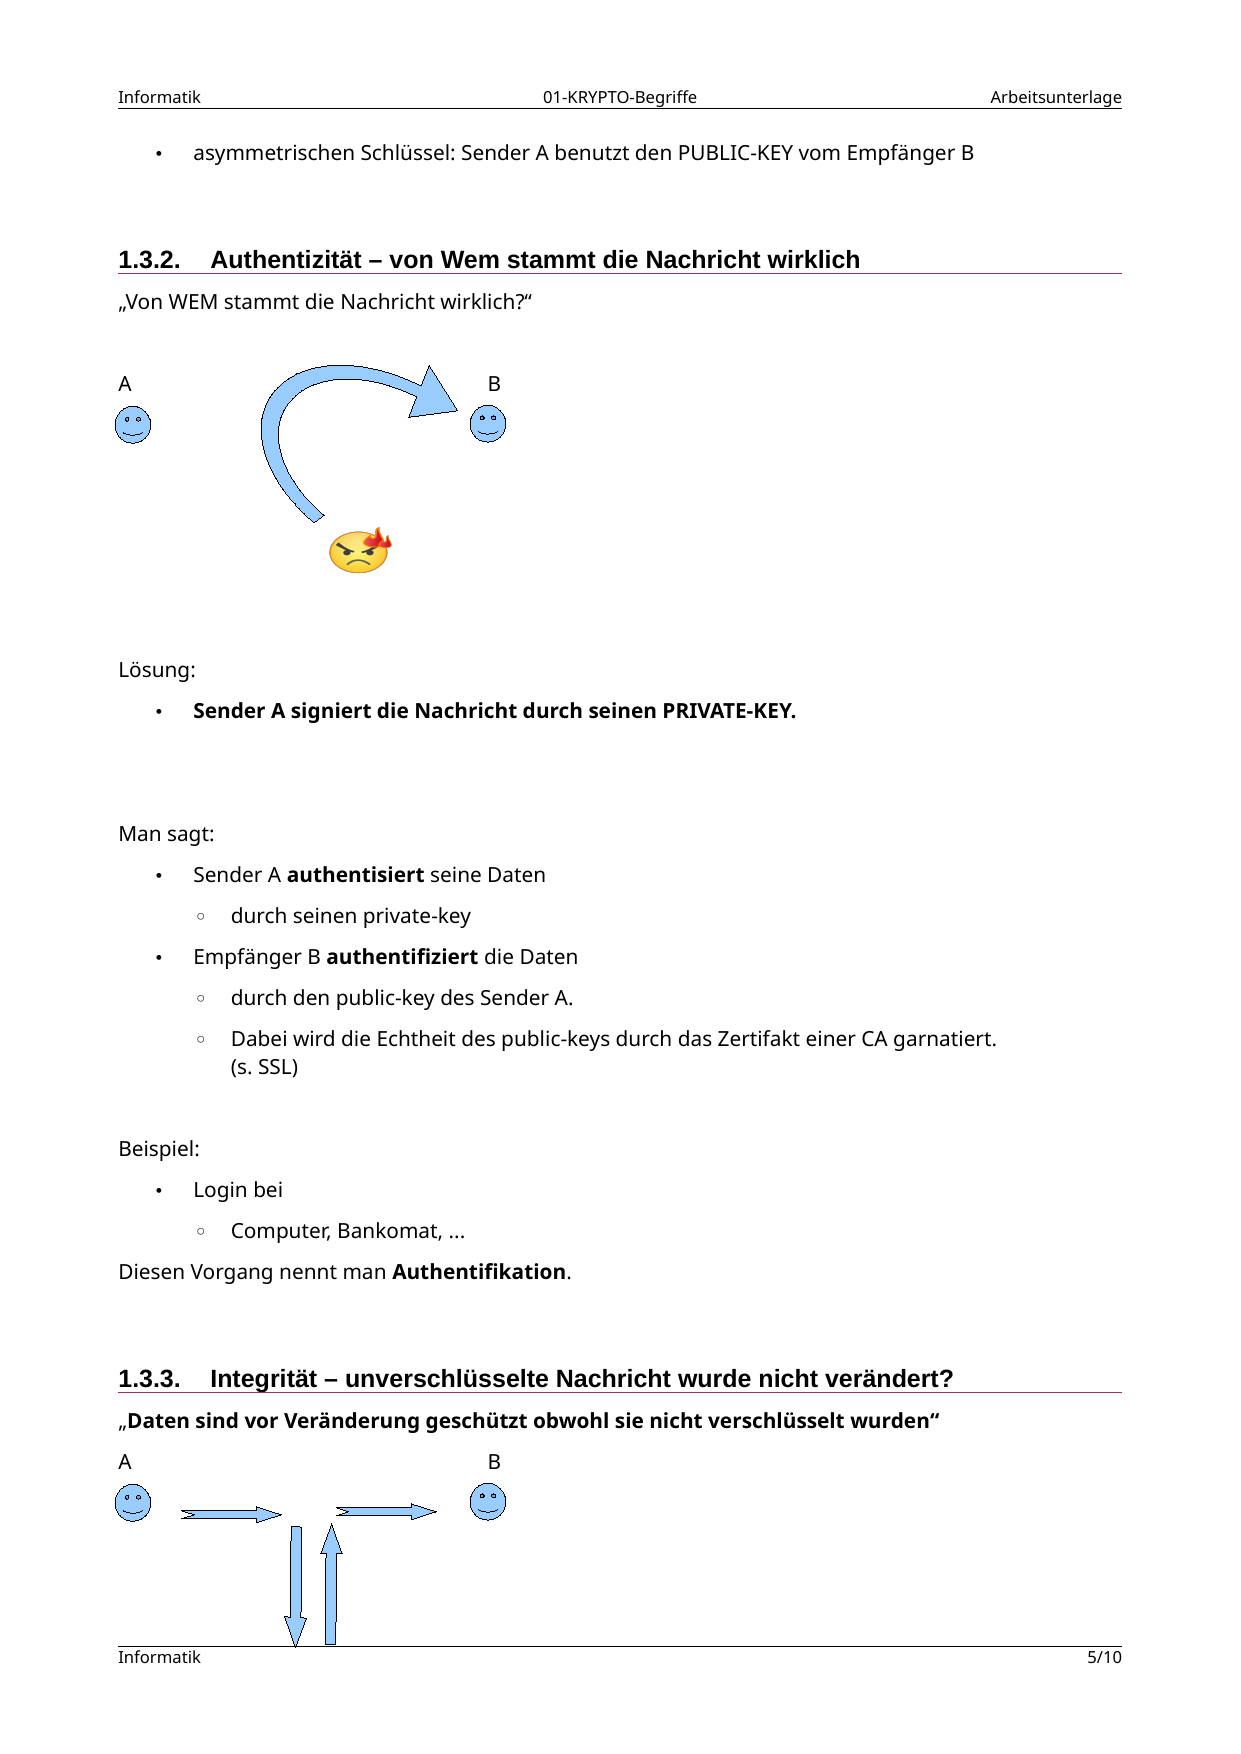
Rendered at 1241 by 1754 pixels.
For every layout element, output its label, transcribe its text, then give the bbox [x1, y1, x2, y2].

list durch seinen private-key [193, 901, 1122, 929]
list Sender A signiert die Nachricht durch seinen PRIVATE-KEY. [156, 696, 1122, 725]
list Sender A authentisiert seine Daten [156, 860, 1122, 888]
text [296, 380, 415, 397]
text Diesen Vorgang nennt man Authentifikation. [118, 1257, 1122, 1285]
text B [433, 369, 1122, 397]
list Login bei [156, 1175, 1122, 1203]
list durch den public-key des Sender A. [193, 983, 1122, 1011]
text „Daten sind vor Veränderung geschützt obwohl sie nicht verschlüsselt wurden“ [118, 1406, 1122, 1434]
list Computer, Bankomat, ... [193, 1216, 1122, 1244]
text [379, 369, 427, 385]
text Man sagt: [118, 819, 1122, 847]
picture [326, 526, 393, 574]
text A [118, 369, 307, 397]
text „Von WEM stammt die Nachricht wirklich?“ [118, 287, 1122, 316]
text Beispiel: [118, 1134, 1122, 1162]
subtitle Authentizität – von Wem stammt die Nachricht wirklich [118, 245, 1122, 273]
list asymmetrischen Schlüssel: Sender A benutzt den PUBLIC-KEY vom Empfänger B [156, 138, 1122, 166]
list Dabei wird die Echtheit des public-keys durch das Zertifakt einer CA garnatiert. (s. SSL) [193, 1024, 1122, 1081]
text A B [118, 1447, 1122, 1475]
text Lösung: [118, 655, 1122, 684]
subtitle Integrität – unverschlüsselte Nachricht wurde nicht verändert? [118, 1364, 1122, 1392]
list Empfänger B authentifiziert die Daten [156, 942, 1122, 970]
